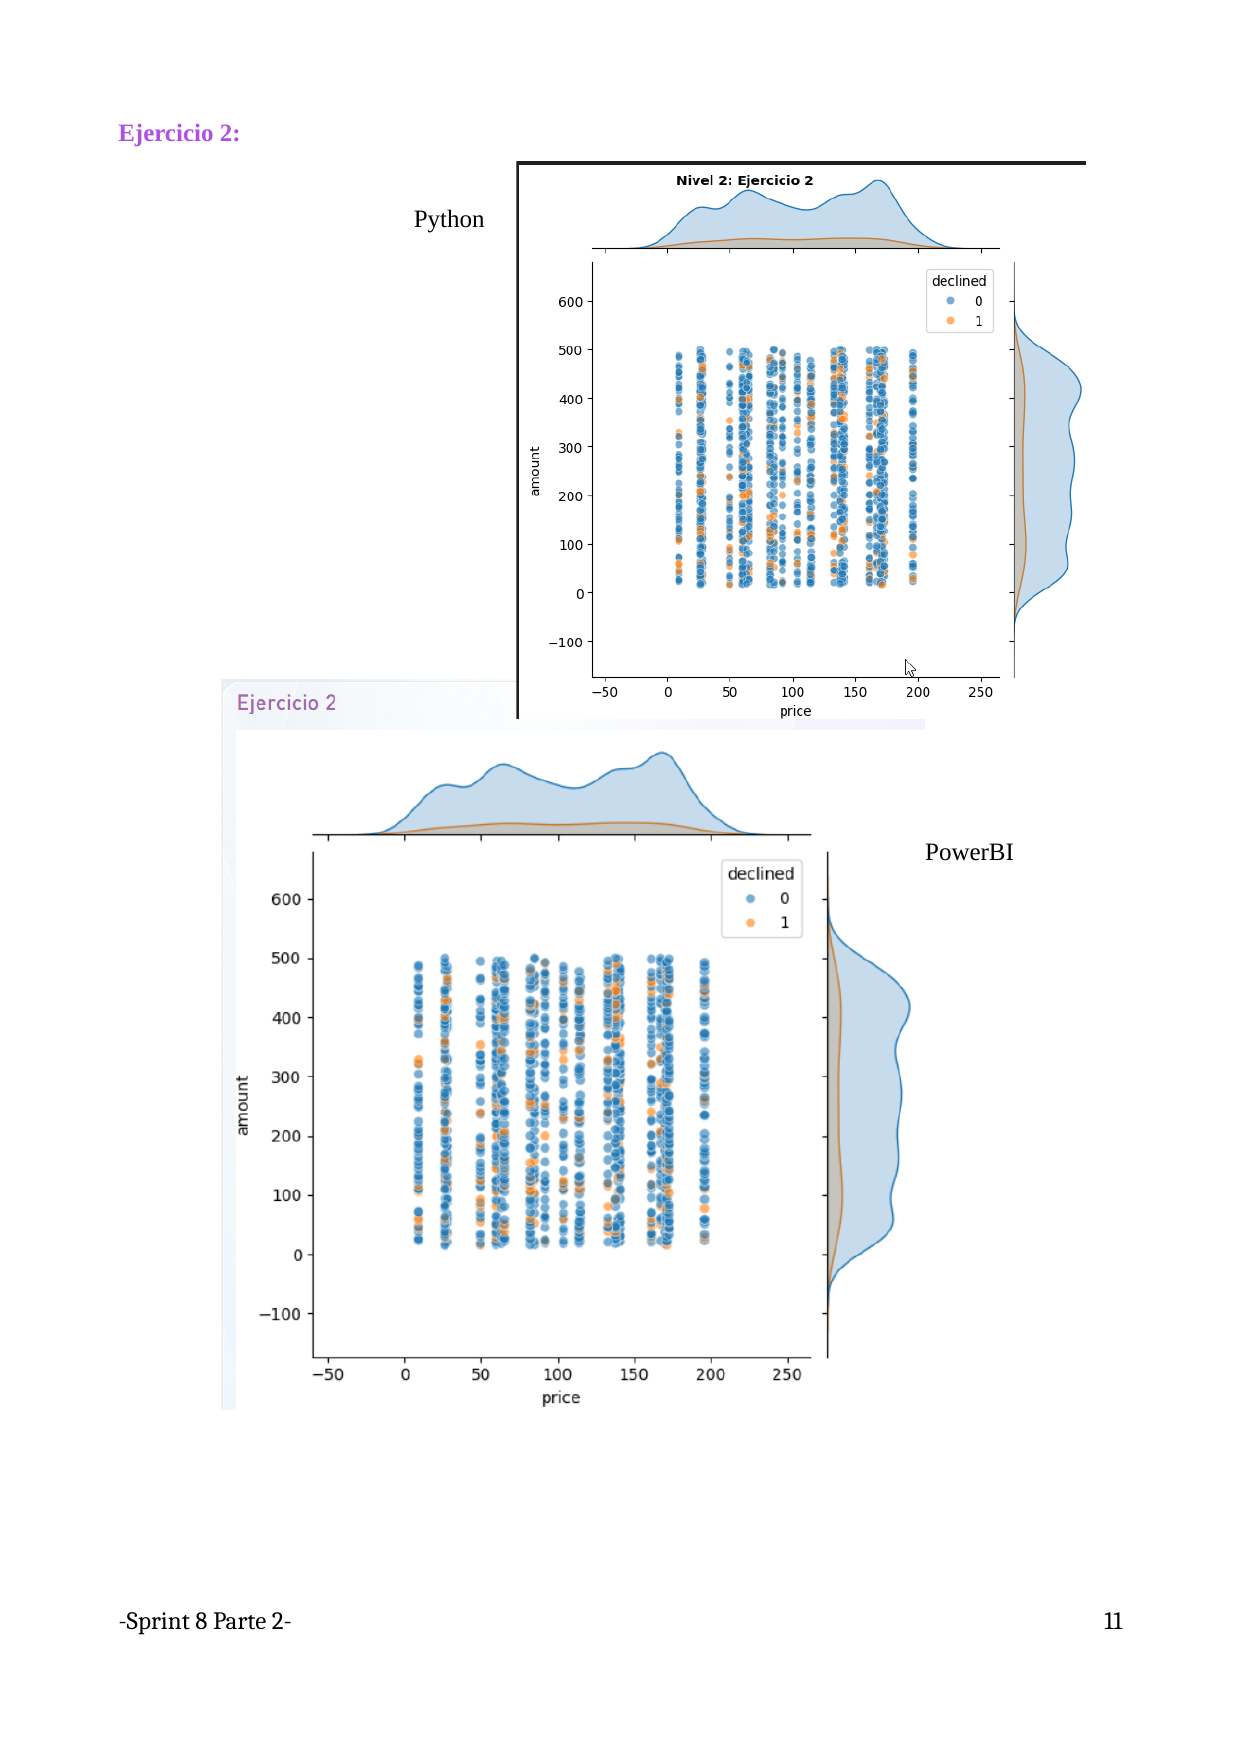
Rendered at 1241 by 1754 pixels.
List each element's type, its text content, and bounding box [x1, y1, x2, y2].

text Python [118, 204, 516, 233]
text Ejercicio 2: [118, 118, 1122, 147]
text [1086, 204, 1122, 233]
picture [221, 161, 1086, 1410]
text [118, 837, 221, 866]
text PowerBI [925, 837, 1122, 866]
